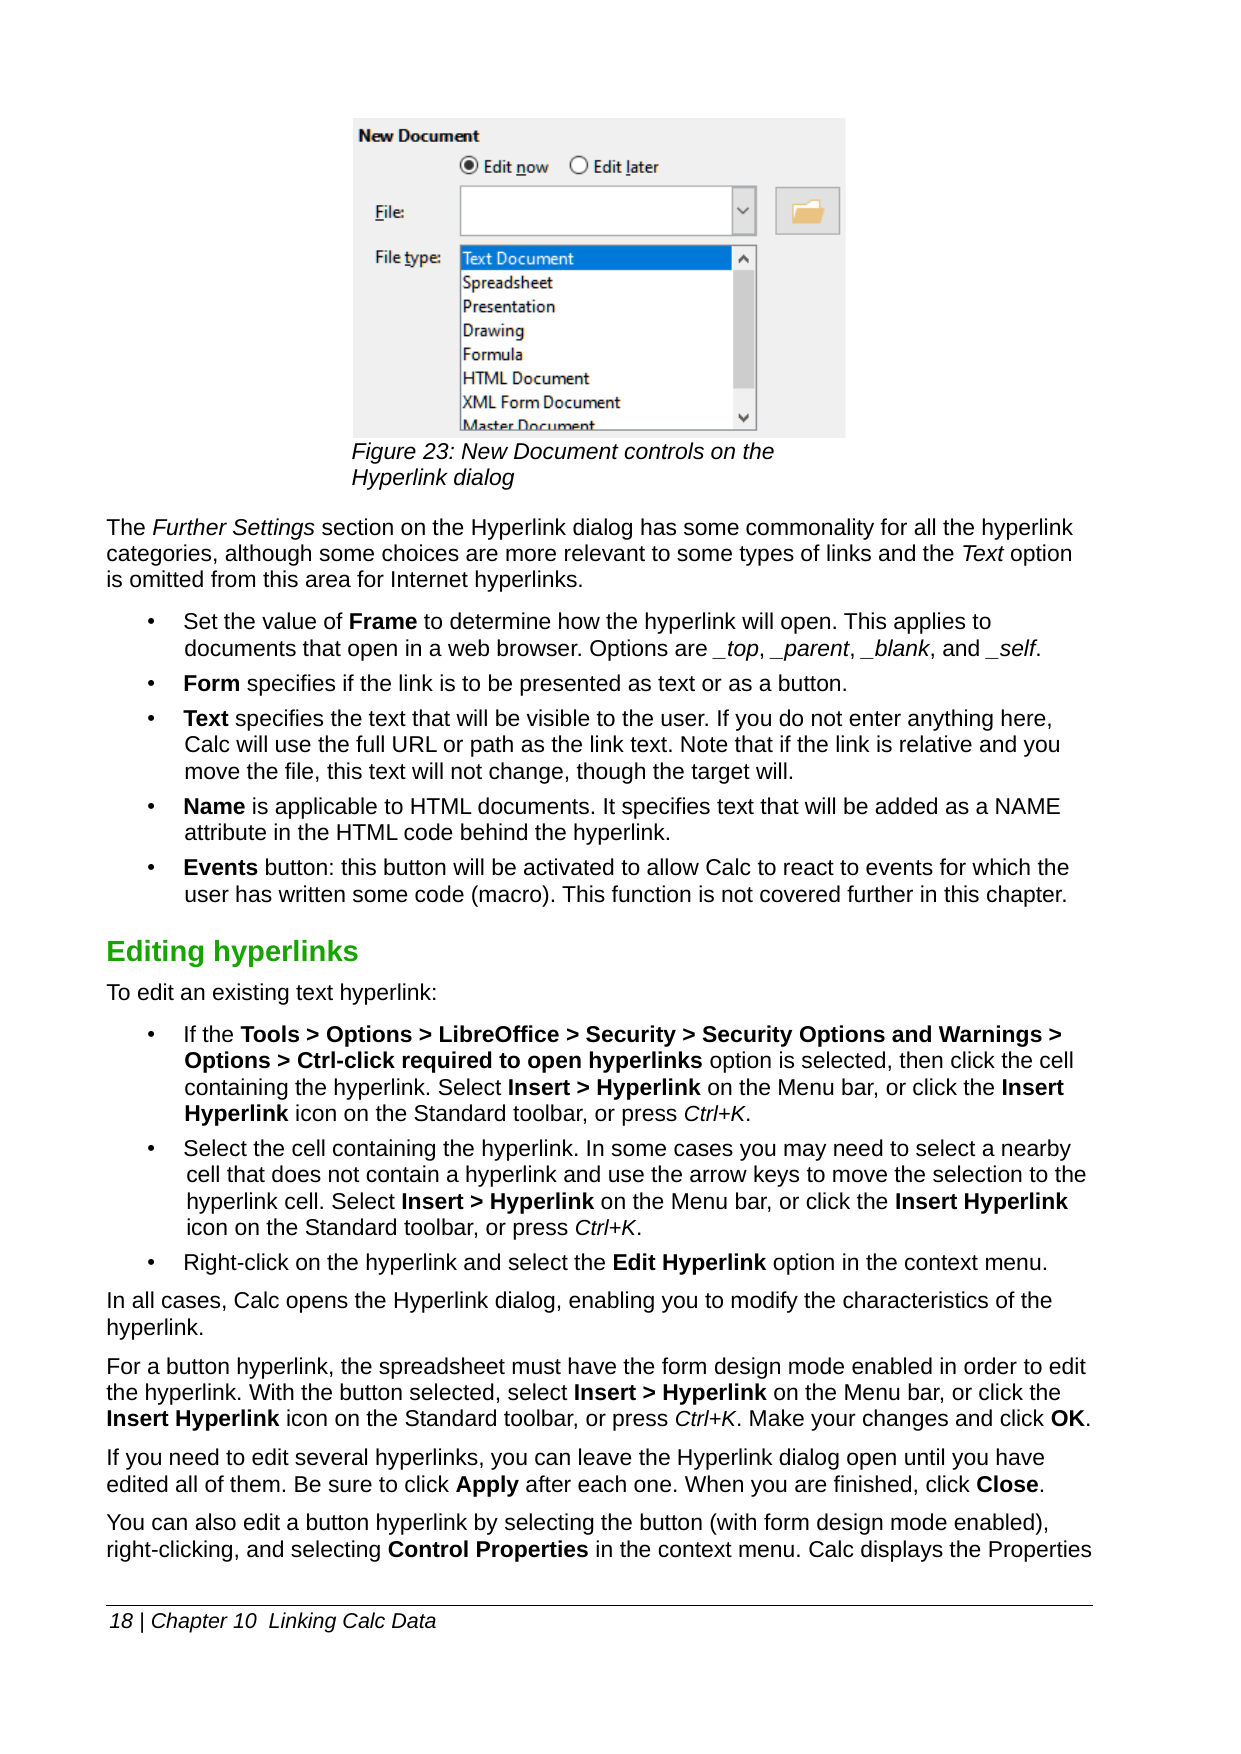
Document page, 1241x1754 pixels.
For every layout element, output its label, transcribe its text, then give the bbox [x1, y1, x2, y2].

text In all cases, Calc opens the Hyperlink dialog, enabling you to modify the characteristics of the hyperlink. [106, 1287, 1093, 1340]
picture [353, 118, 846, 438]
text For a button hyperlink, the spreadsheet must have the form design mode enabled in order to edit the hyperlink. With the button selected, select Insert > Hyperlink on the Menu bar, or click the Insert Hyperlink icon on the Standard toolbar, or press Ctrl+K. Make your changes and click OK. [106, 1353, 1093, 1432]
list Set the value of Frame to determine how the hyperlink will open. This applies to documents that open in a web browser. Options are _top, _parent, _blank, and _self. [144, 605, 1093, 661]
list Events button: this button will be activated to allow Calc to react to events for which the user has written some code (macro). This function is not covered further in this chapter. [144, 851, 1093, 910]
list Select the cell containing the hyperlink. In some cases you may need to select a nearby cell that does not contain a hyperlink and use the arrow keys to move the selection to the hyperlink cell. Select Insert > Hyperlink on the Menu bar, or click the Insert Hyperlink icon on the Standard toolbar, or press Ctrl+K. [144, 1132, 1093, 1240]
list The Further Settings section on the Hyperlink dialog has some commonality for all the hyperlink categories, although some choices are more relevant to some types of links and the Text option is omitted from this area for Internet hyperlinks. [106, 514, 1093, 593]
text To edit an existing text hyperlink: [106, 979, 1093, 1005]
list Right-click on the hyperlink and select the Edit Hyperlink option in the context menu. [144, 1246, 1093, 1278]
text You can also edit a button hyperlink by selecting the button (with form design mode enabled), right-clicking, and selecting Control Properties in the context menu. Calc displays the Properties [106, 1509, 1093, 1562]
subtitle Editing hyperlinks [106, 934, 1093, 967]
text Figure 23: New Document controls on the Hyperlink dialog [351, 118, 847, 490]
list Form specifies if the link is to be presented as text or as a button. [144, 667, 1093, 696]
text If you need to edit several hyperlinks, you can leave the Hyperlink dialog open until you have edited all of them. Be sure to click Apply after each one. When you are finished, click Close. [106, 1444, 1093, 1497]
list Name is applicable to HTML documents. It specifies text that will be added as a NAME attribute in the HTML code behind the hyperlink. [144, 790, 1093, 846]
list If the Tools > Options > LibreOffice > Security > Security Options and Warnings > Options > Ctrl-click required to open hyperlinks option is selected, then click the cell containing the hyperlink. Select Insert > Hyperlink on the Menu bar, or click the Insert Hyperlink icon on the Standard toolbar, or press Ctrl+K. [144, 1018, 1093, 1126]
list Text specifies the text that will be visible to the user. If you do not enter anything here, Calc will use the full URL or path as the link text. Note that if the link is relative and you move the file, this text will not change, though the target will. [144, 702, 1093, 784]
